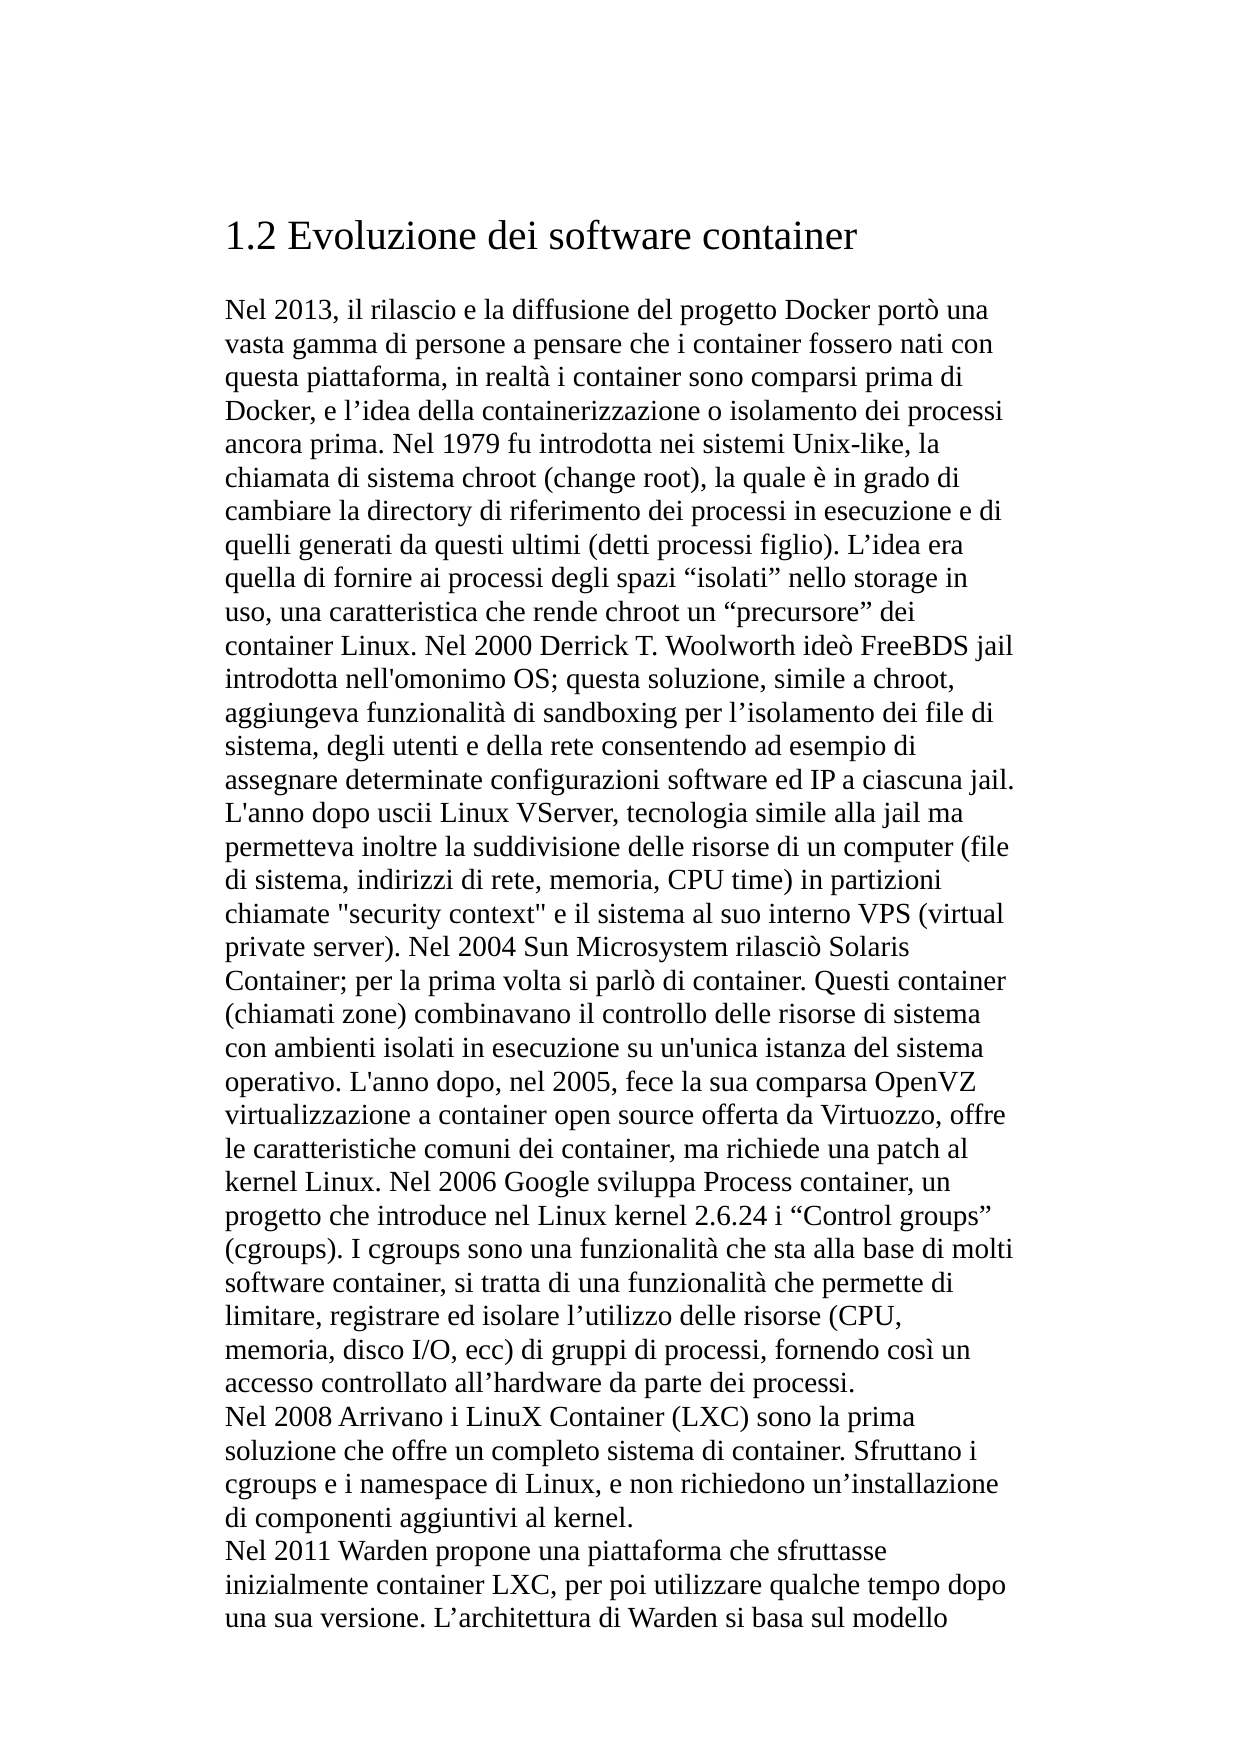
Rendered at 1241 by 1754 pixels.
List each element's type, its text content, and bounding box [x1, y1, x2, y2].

text Nel 2013, il rilascio e la diffusione del progetto Docker portò una vasta gamma di persone a pensare che i container fossero nati con questa piattaforma, in realtà i container sono comparsi prima di Docker, e l’idea della containerizzazione o isolamento dei processi ancora prima. Nel 1979 fu introdotta nei sistemi Unix-like, la chiamata di sistema chroot (change root), la quale è in grado di cambiare la directory di riferimento dei processi in esecuzione e di quelli generati da questi ultimi (detti processi figlio). L’idea era quella di fornire ai processi degli spazi “isolati” nello storage in uso, una caratteristica che rende chroot un “precursore” dei container Linux. Nel 2000 Derrick T. Woolworth ideò FreeBDS jail introdotta nell'omonimo OS; questa soluzione, simile a chroot, aggiungeva funzionalità di sandboxing per l’isolamento dei file di sistema, degli utenti e della rete consentendo ad esempio di assegnare determinate configurazioni software ed IP a ciascuna jail. L'anno dopo uscii Linux VServer, tecnologia simile alla jail ma permetteva inoltre la suddivisione delle risorse di un computer (file di sistema, indirizzi di rete, memoria, CPU time) in partizioni chiamate "security context" e il sistema al suo interno VPS (virtual private server). Nel 2004 Sun Microsystem rilasciò Solaris Container; per la prima volta si parlò di container. Questi container (chiamati zone) combinavano il controllo delle risorse di sistema con ambienti isolati in esecuzione su un'unica istanza del sistema operativo. L'anno dopo, nel 2005, fece la sua comparsa OpenVZ virtualizzazione a container open source offerta da Virtuozzo, offre le caratteristiche comuni dei container, ma richiede una patch al kernel Linux. Nel 2006 Google sviluppa Process container, un progetto che introduce nel Linux kernel 2.6.24 i “Control groups” (cgroups). I cgroups sono una funzionalità che sta alla base di molti software container, si tratta di una funzionalità che permette di limitare, registrare ed isolare l’utilizzo delle risorse (CPU, memoria, disco I/O, ecc) di gruppi di processi, fornendo così un accesso controllato all’hardware da parte dei processi. [224, 292, 1016, 1399]
text Nel 2011 Warden propone una piattaforma che sfruttasse inizialmente container LXC, per poi utilizzare qualche tempo dopo una sua versione. L’architettura di Warden si basa sul modello [224, 1533, 1016, 1634]
text Nel 2008 Arrivano i LinuX Container (LXC) sono la prima soluzione che offre un completo sistema di container. Sfruttano i cgroups e i namespace di Linux, e non richiedono un’installazione di componenti aggiuntivi al kernel. [224, 1399, 1016, 1533]
list Evoluzione dei software container [224, 211, 1016, 259]
